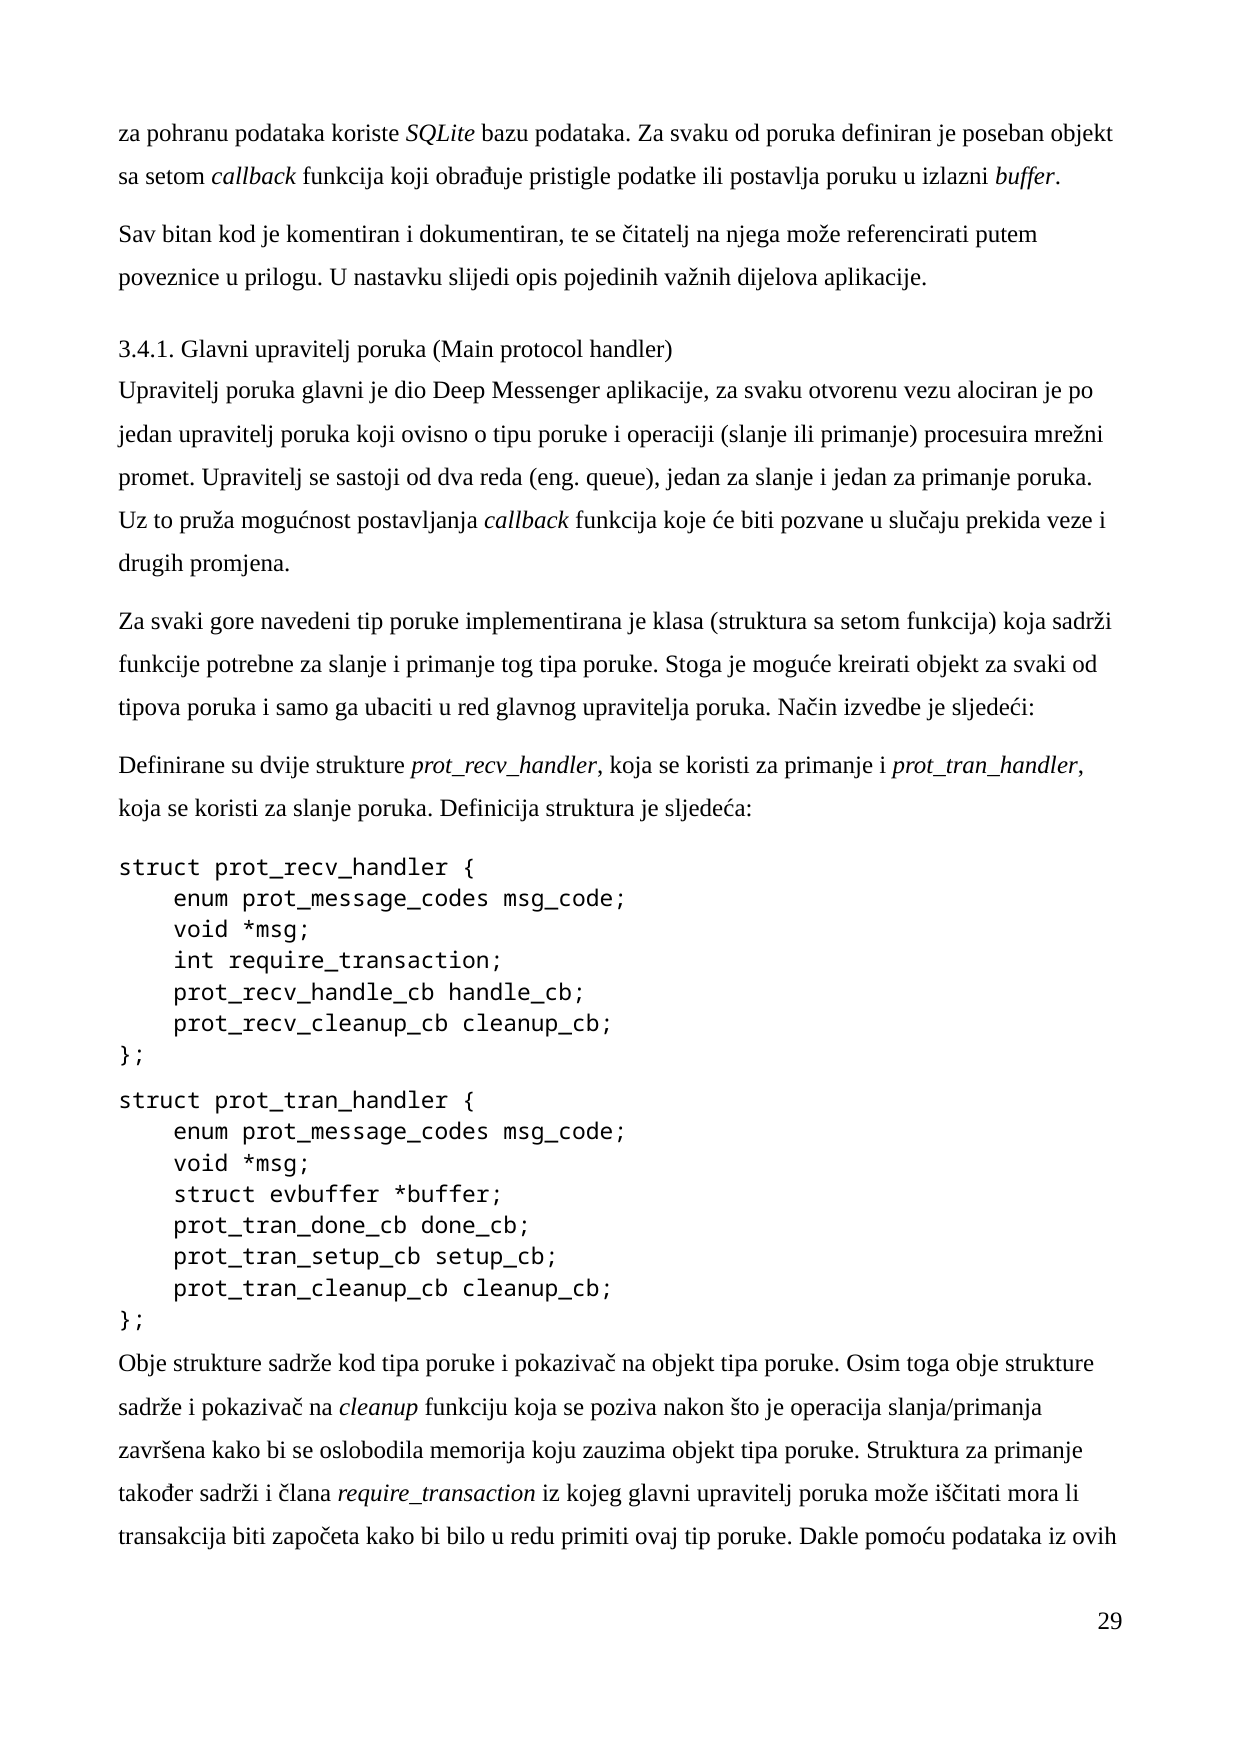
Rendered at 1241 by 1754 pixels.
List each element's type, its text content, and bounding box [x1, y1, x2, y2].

text struct prot_tran_handler { enum prot_message_codes msg_code; void *msg; struct evbuffer *buffer; prot_tran_done_cb done_cb; prot_tran_setup_cb setup_cb; prot_tran_cleanup_cb cleanup_cb; }; [118, 1084, 1122, 1334]
text Obje strukture sadrže kod tipa poruke i pokazivač na objekt tipa poruke. Osim toga obje strukture sadrže i pokazivač na cleanup funkciju koja se poziva nakon što je operacija slanja/primanja završena kako bi se oslobodila memorija koju zauzima objekt tipa poruke. Struktura za primanje također sadrži i člana require_transaction iz kojeg glavni upravitelj poruka može iščitati mora li transakcija biti započeta kako bi bilo u redu primiti ovaj tip poruke. Dakle pomoću podataka iz ovih [118, 1348, 1122, 1550]
text Sav bitan kod je komentiran i dokumentiran, te se čitatelj na njega može referencirati putem poveznice u prilogu. U nastavku slijedi opis pojedinih važnih dijelova aplikacije. [118, 219, 1122, 291]
text Definirane su dvije strukture prot_recv_handler, koja se koristi za primanje i prot_tran_handler, koja se koristi za slanje poruka. Definicija struktura je sljedeća: [118, 750, 1122, 822]
text Upravitelj poruka glavni je dio Deep Messenger aplikacije, za svaku otvorenu vezu alociran je po jedan upravitelj poruka koji ovisno o tipu poruke i operaciji (slanje ili primanje) procesuira mrežni promet. Upravitelj se sastoji od dva reda (eng. queue), jedan za slanje i jedan za primanje poruka. Uz to pruža mogućnost postavljanja callback funkcija koje će biti pozvane u slučaju prekida veze i drugih promjena. [118, 376, 1122, 577]
text Za svaki gore navedeni tip poruke implementirana je klasa (struktura sa setom funkcija) koja sadrži funkcije potrebne za slanje i primanje tog tipa poruke. Stoga je moguće kreirati objekt za svaki od tipova poruka i samo ga ubaciti u red glavnog upravitelja poruka. Način izvedbe je sljedeći: [118, 606, 1122, 721]
text struct prot_recv_handler { enum prot_message_codes msg_code; void *msg; int require_transaction; prot_recv_handle_cb handle_cb; prot_recv_cleanup_cb cleanup_cb; }; [118, 851, 1122, 1069]
text za pohranu podataka koriste SQLite bazu podataka. Za svaku od poruka definiran je poseban objekt sa setom callback funkcija koji obrađuje pristigle podatke ili postavlja poruku u izlazni buffer. [118, 118, 1122, 190]
subtitle Glavni upravitelj poruka (Main protocol handler) [118, 334, 1122, 363]
